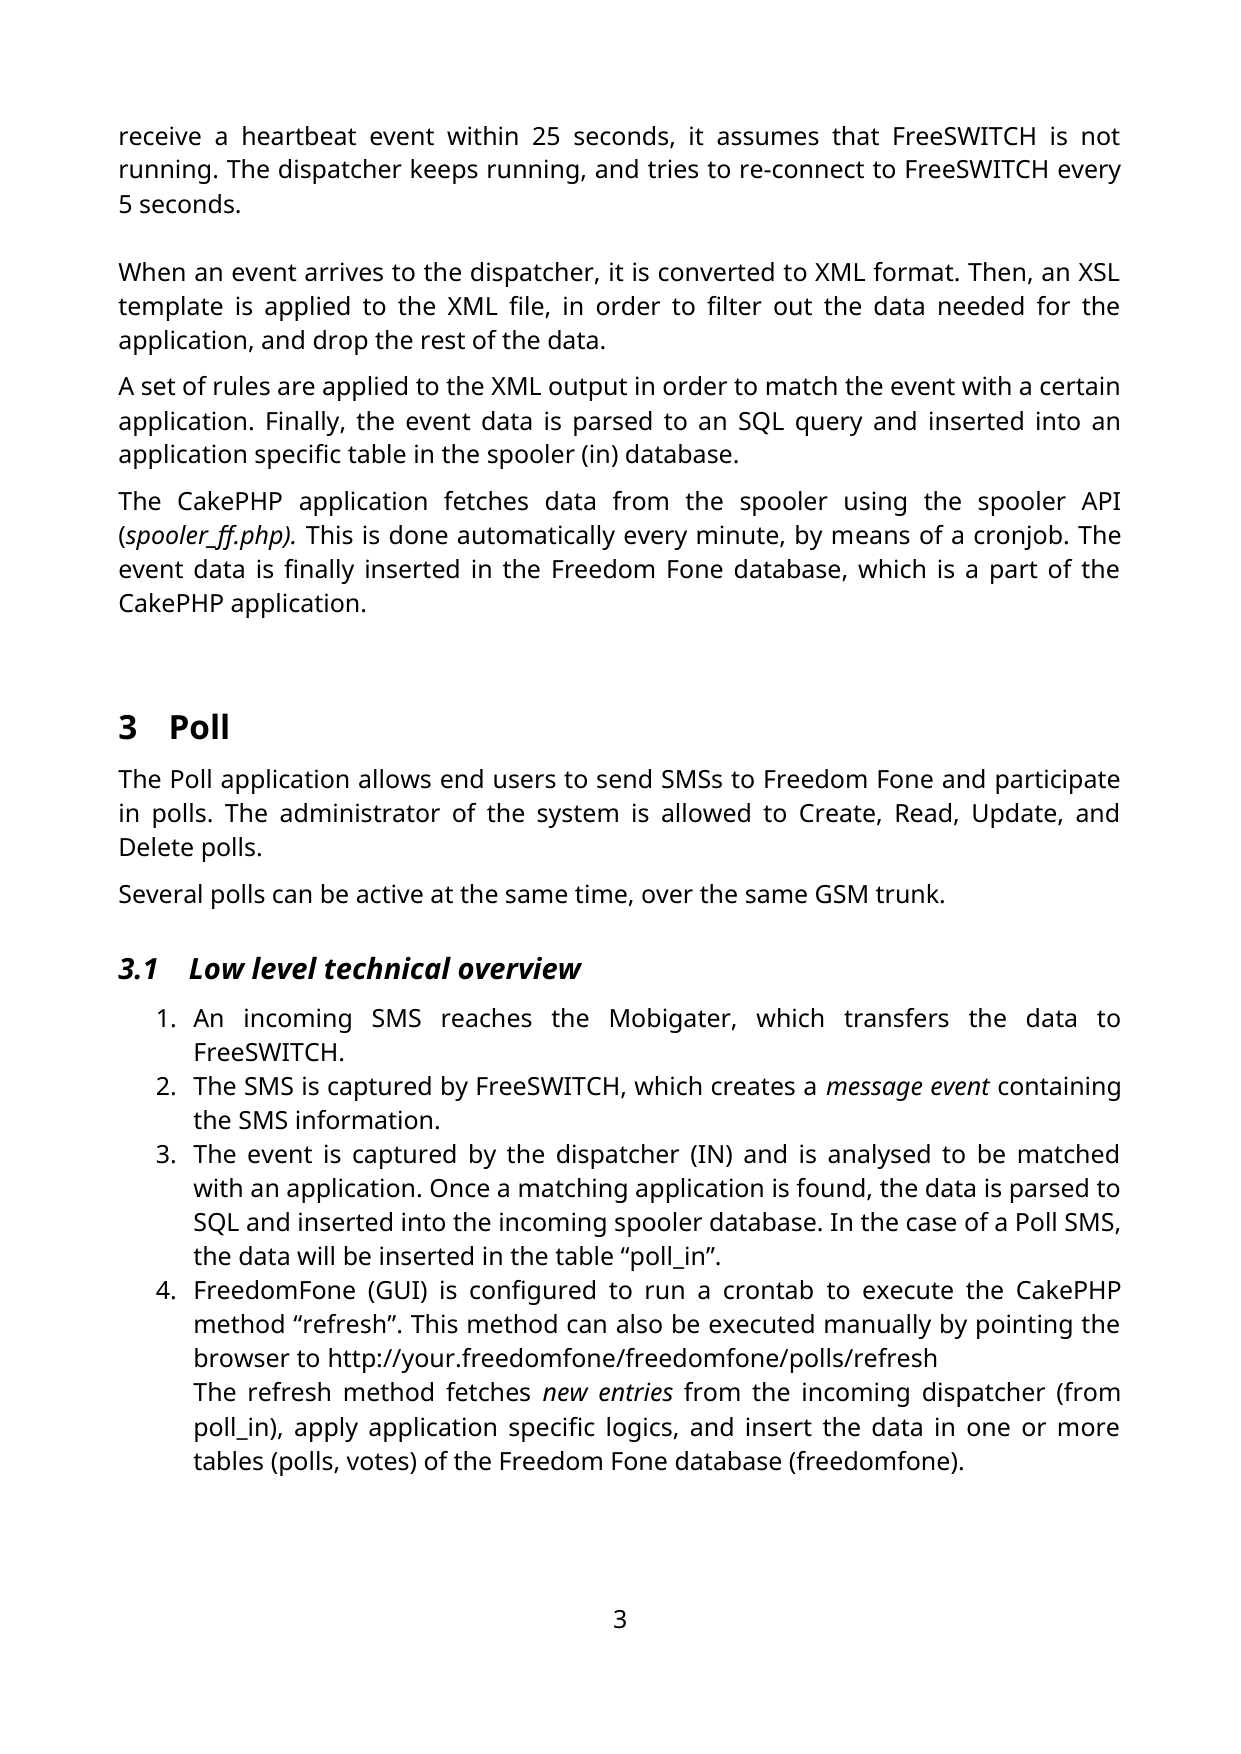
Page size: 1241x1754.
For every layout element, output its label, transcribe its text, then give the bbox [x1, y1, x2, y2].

list An incoming SMS reaches the Mobigater, which transfers the data to FreeSWITCH. [156, 1000, 1122, 1068]
text The CakePHP application fetches data from the spooler using the spooler API (spooler_ff.php). This is done automatically every minute, by means of a cronjob. The event data is finally inserted in the Freedom Fone database, which is a part of the CakePHP application. [118, 484, 1122, 620]
text Several polls can be active at the same time, over the same GSM trunk. [118, 877, 1122, 911]
list The SMS is captured by FreeSWITCH, which creates a message event containing the SMS information. [156, 1068, 1122, 1137]
text The Poll application allows end users to send SMSs to Freedom Fone and participate in polls. The administrator of the system is allowed to Create, Read, Update, and Delete polls. [118, 762, 1122, 864]
subtitle Poll [118, 704, 1122, 749]
list FreedomFone (GUI) is configured to run a crontab to execute the CakePHP method “refresh”. This method can also be executed manually by pointing the browser to http://your.freedomfone/freedomfone/polls/refresh [156, 1273, 1122, 1375]
list The event is captured by the dispatcher (IN) and is analysed to be matched with an application. Once a matching application is found, the data is parsed to SQL and inserted into the incoming spooler database. In the case of a Poll SMS, the data will be inserted in the table “poll_in”. [156, 1137, 1122, 1273]
subtitle Low level technical overview [118, 948, 1122, 988]
text receive a heartbeat event within 25 seconds, it assumes that FreeSWITCH is not running. The dispatcher keeps running, and tries to re-connect to FreeSWITCH every 5 seconds. [118, 118, 1122, 220]
list The refresh method fetches new entries from the incoming dispatcher (from poll_in), apply application specific logics, and insert the data in one or more tables (polls, votes) of the Freedom Fone database (freedomfone). [156, 1375, 1122, 1477]
text When an event arrives to the dispatcher, it is converted to XML format. Then, an XSL template is applied to the XML file, in order to filter out the data needed for the application, and drop the rest of the data. [118, 254, 1122, 357]
text A set of rules are applied to the XML output in order to match the event with a certain application. Finally, the event data is parsed to an SQL query and inserted into an application specific table in the spooler (in) database. [118, 369, 1122, 471]
